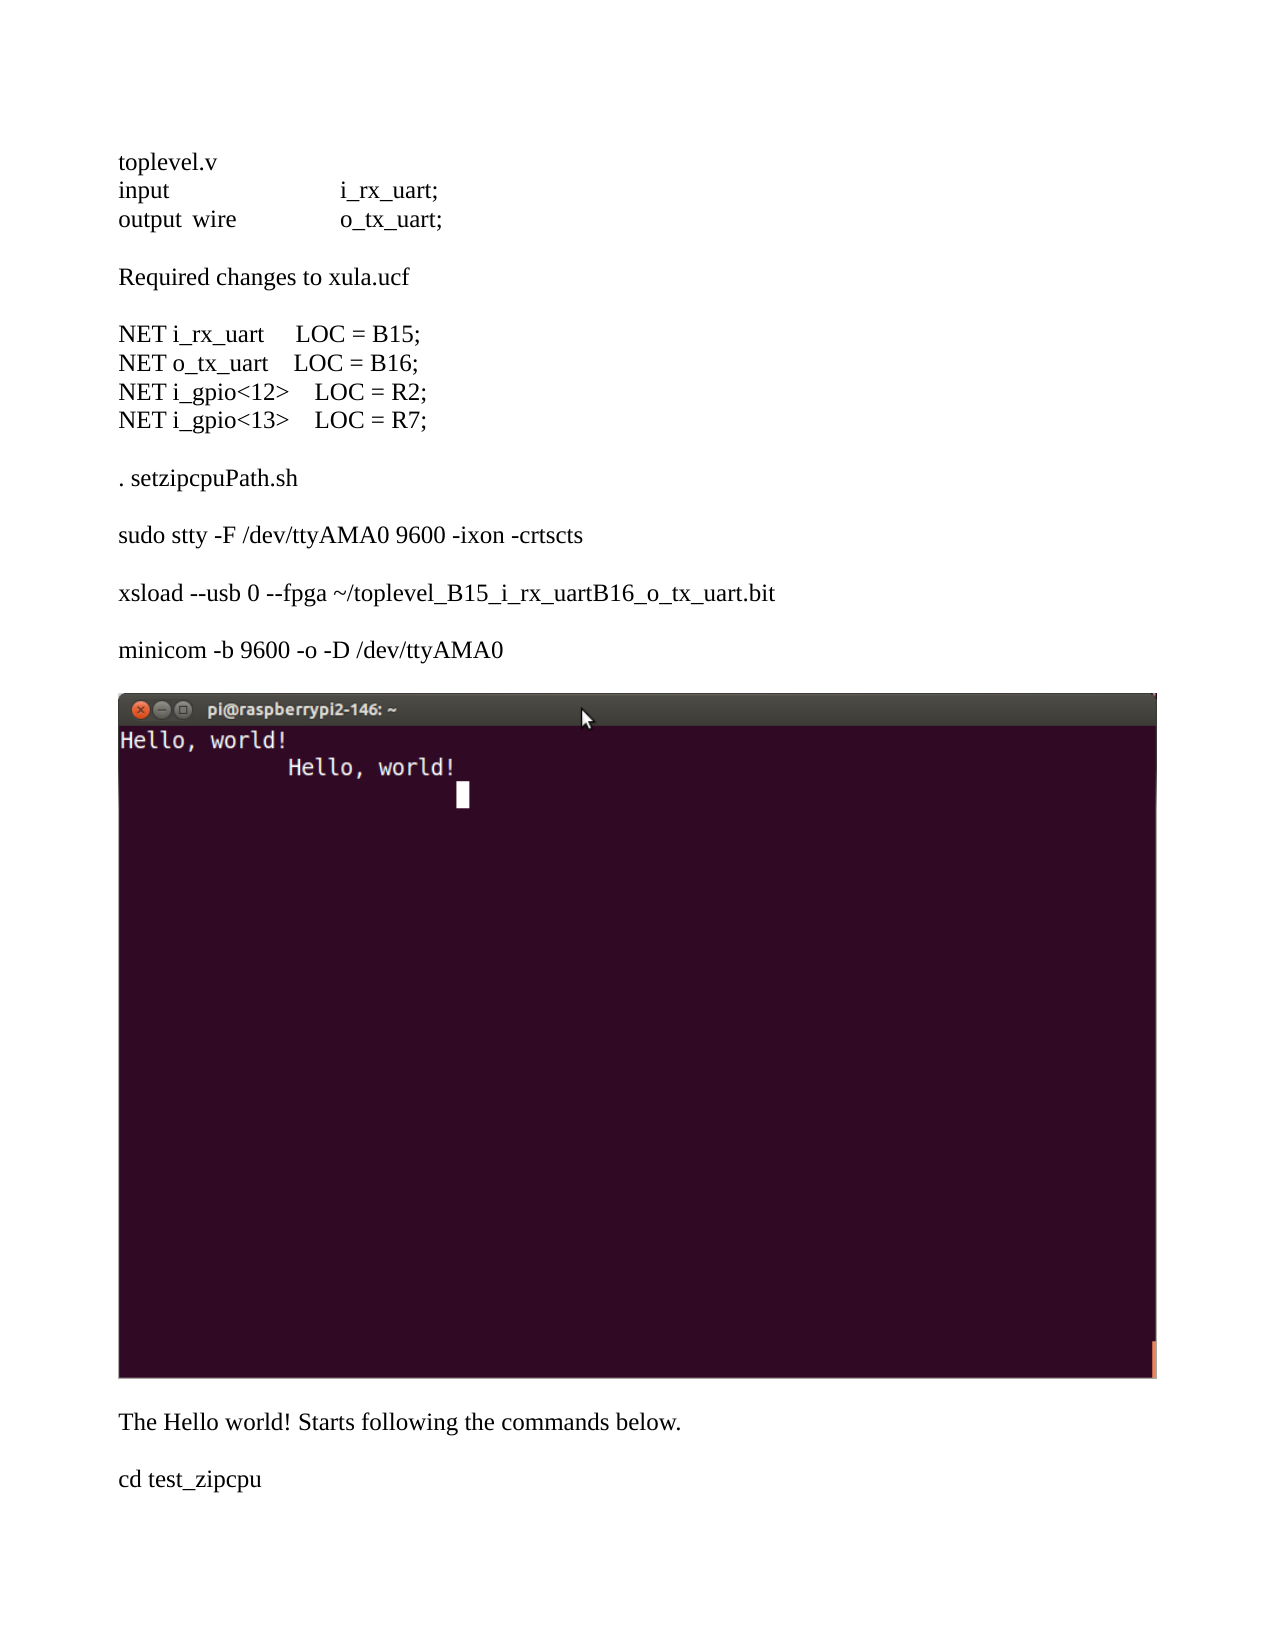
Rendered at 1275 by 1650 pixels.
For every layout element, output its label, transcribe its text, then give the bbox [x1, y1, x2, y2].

text Required changes to xula.ucf [118, 262, 1157, 291]
text minicom -b 9600 -o -D /dev/ttyAMA0 [118, 636, 1157, 664]
text NET o_tx_uart LOC = B16; [118, 348, 1157, 377]
text input i_rx_uart; [118, 176, 1157, 204]
text cd test_zipcpu [118, 1464, 1157, 1493]
text xsload --usb 0 --fpga ~/toplevel_B15_i_rx_uartB16_o_tx_uart.bit [118, 578, 1157, 607]
text toplevel.v [118, 147, 1157, 176]
text output wire o_tx_uart; [118, 204, 1157, 233]
text NET i_gpio<13> LOC = R7; [118, 406, 1157, 434]
picture [118, 693, 1157, 1379]
text NET i_rx_uart LOC = B15; [118, 319, 1157, 348]
text NET i_gpio<12> LOC = R2; [118, 377, 1157, 406]
text sudo stty -F /dev/ttyAMA0 9600 -ixon -crtscts [118, 521, 1157, 549]
text . setzipcpuPath.sh [118, 463, 1157, 492]
text The Hello world! Starts following the commands below. [118, 1407, 1157, 1436]
